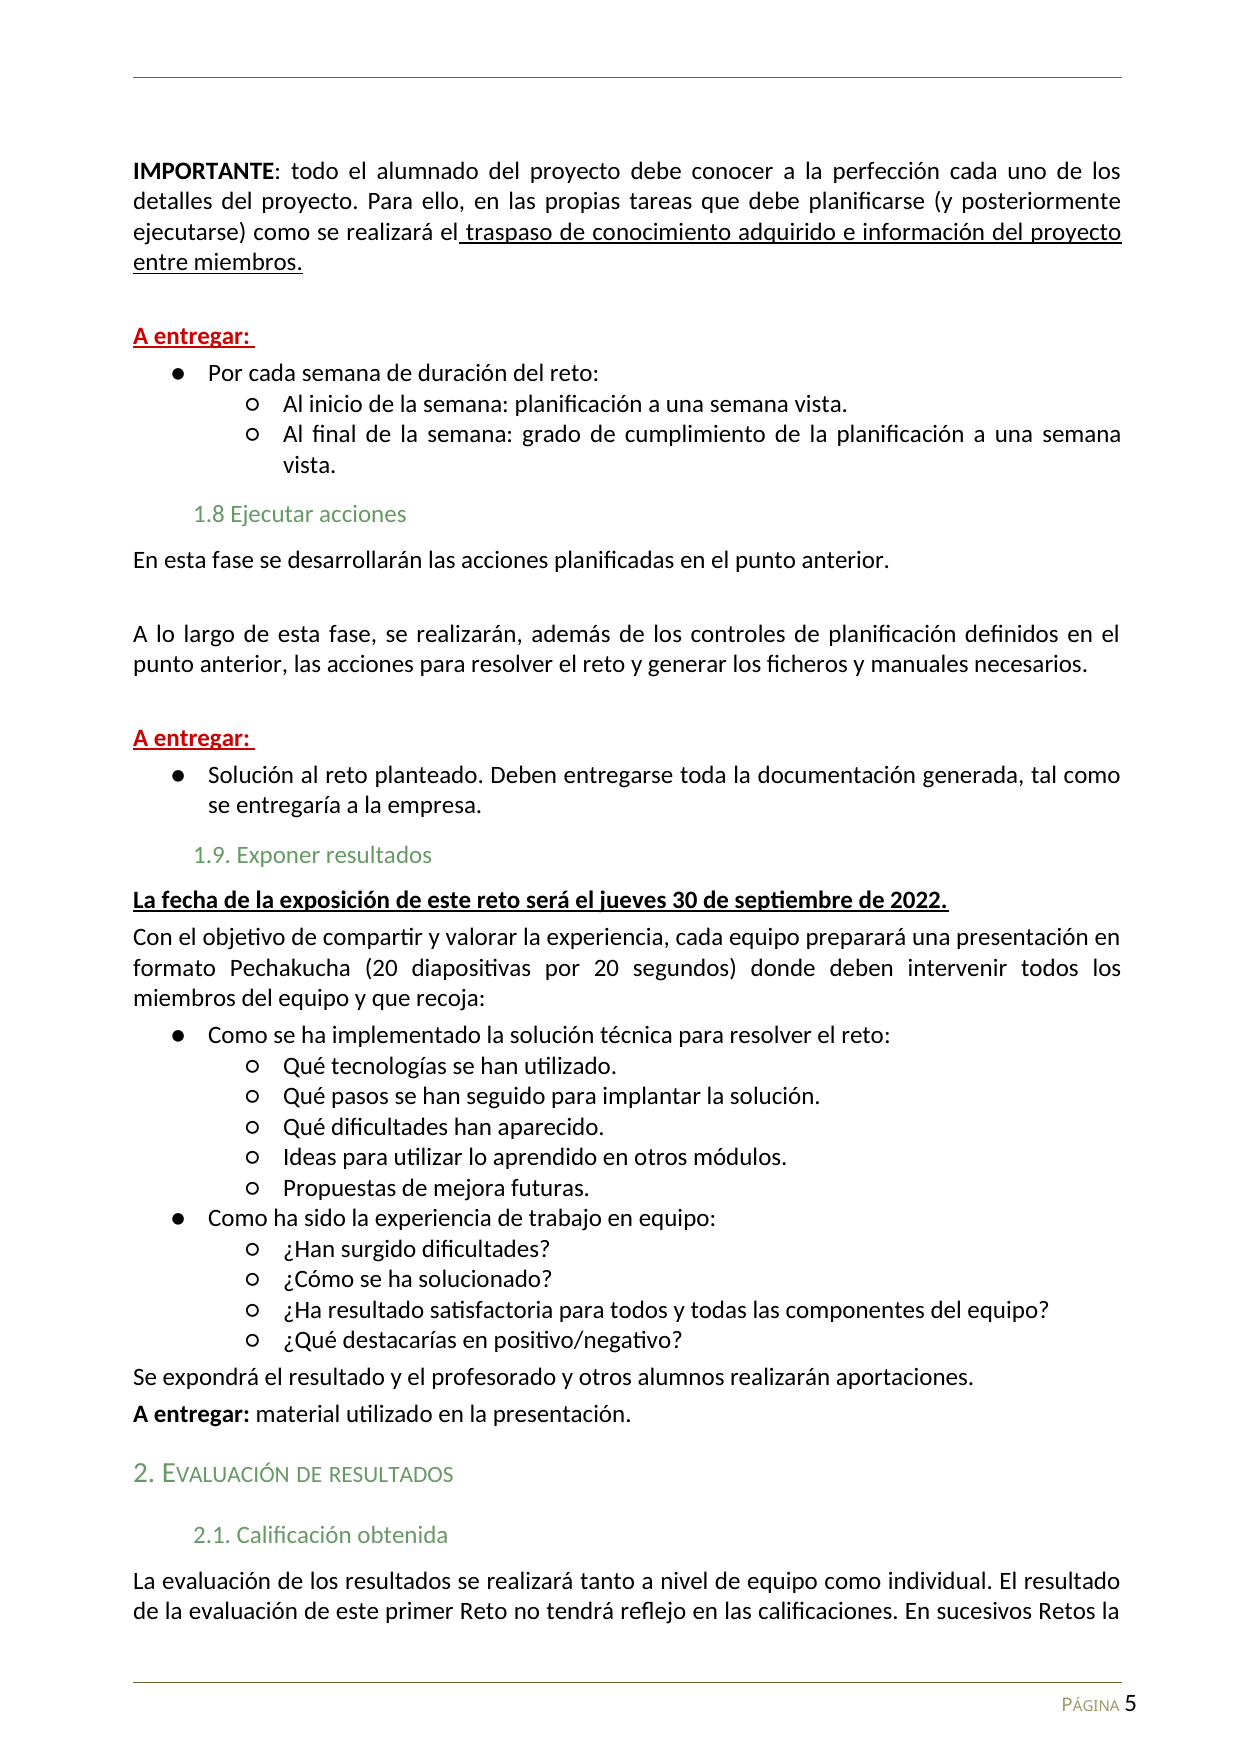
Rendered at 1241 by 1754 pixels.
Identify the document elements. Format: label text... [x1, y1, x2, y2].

text En esta fase se desarrollarán las acciones planificadas en el punto anterior. [133, 544, 1122, 574]
list Solución al reto planteado. Deben entregarse toda la documentación generada, tal como se entregaría a la empresa. [170, 759, 1122, 820]
subtitle 2. Evaluación de resultados [133, 1454, 1122, 1489]
text IMPORTANTE: todo el alumnado del proyecto debe conocer a la perfección cada uno de los detalles del proyecto. Para ello, en las propias tareas que debe planificarse (y posteriormente ejecutarse) como se realizará el traspaso de conocimiento adquirido e información del proyecto entre miembros. [133, 155, 1122, 277]
list Como ha sido la experiencia de trabajo en equipo: [170, 1202, 1122, 1233]
list Qué pasos se han seguido para implantar la solución. [245, 1080, 1122, 1111]
text Con el objetivo de compartir y valorar la experiencia, cada equipo preparará una presentación en formato Pechakucha (20 diapositivas por 20 segundos) donde deben intervenir todos los miembros del equipo y que recoja: [133, 921, 1122, 1013]
list Por cada semana de duración del reto: [170, 357, 1122, 388]
text A lo largo de esta fase, se realizarán, además de los controles de planificación definidos en el punto anterior, las acciones para resolver el reto y generar los ficheros y manuales necesarios. [133, 618, 1122, 679]
text La evaluación de los resultados se realizará tanto a nivel de equipo como individual. El resultado de la evaluación de este primer Reto no tendrá reflejo en las calificaciones. En sucesivos Retos la [133, 1565, 1122, 1626]
text La fecha de la exposición de este reto será el jueves 30 de septiembre de 2022. [133, 884, 1122, 915]
list ¿Qué destacarías en positivo/negativo? [245, 1324, 1122, 1355]
list Al inicio de la semana: planificación a una semana vista. [245, 388, 1122, 418]
list Como se ha implementado la solución técnica para resolver el reto: [170, 1019, 1122, 1050]
list Ideas para utilizar lo aprendido en otros módulos. [245, 1141, 1122, 1172]
text A entregar: [133, 321, 1122, 351]
list ¿Han surgido dificultades? [245, 1233, 1122, 1263]
list Propuestas de mejora futuras. [245, 1172, 1122, 1202]
list Qué tecnologías se han utilizado. [245, 1050, 1122, 1080]
subtitle 1.8 Ejecutar acciones [193, 498, 1122, 529]
text A entregar: [133, 722, 1122, 753]
subtitle 2.1. Calificación obtenida [193, 1519, 1122, 1550]
list ¿Ha resultado satisfactoria para todos y todas las componentes del equipo? [245, 1294, 1122, 1324]
list Al final de la semana: grado de cumplimiento de la planificación a una semana vista. [245, 418, 1122, 479]
text A entregar: material utilizado en la presentación. [133, 1398, 1122, 1429]
list Qué dificultades han aparecido. [245, 1111, 1122, 1141]
list ¿Cómo se ha solucionado? [245, 1263, 1122, 1294]
text Se expondrá el resultado y el profesorado y otros alumnos realizarán aportaciones. [133, 1362, 1122, 1392]
subtitle 1.9. Exponer resultados [193, 839, 1122, 869]
